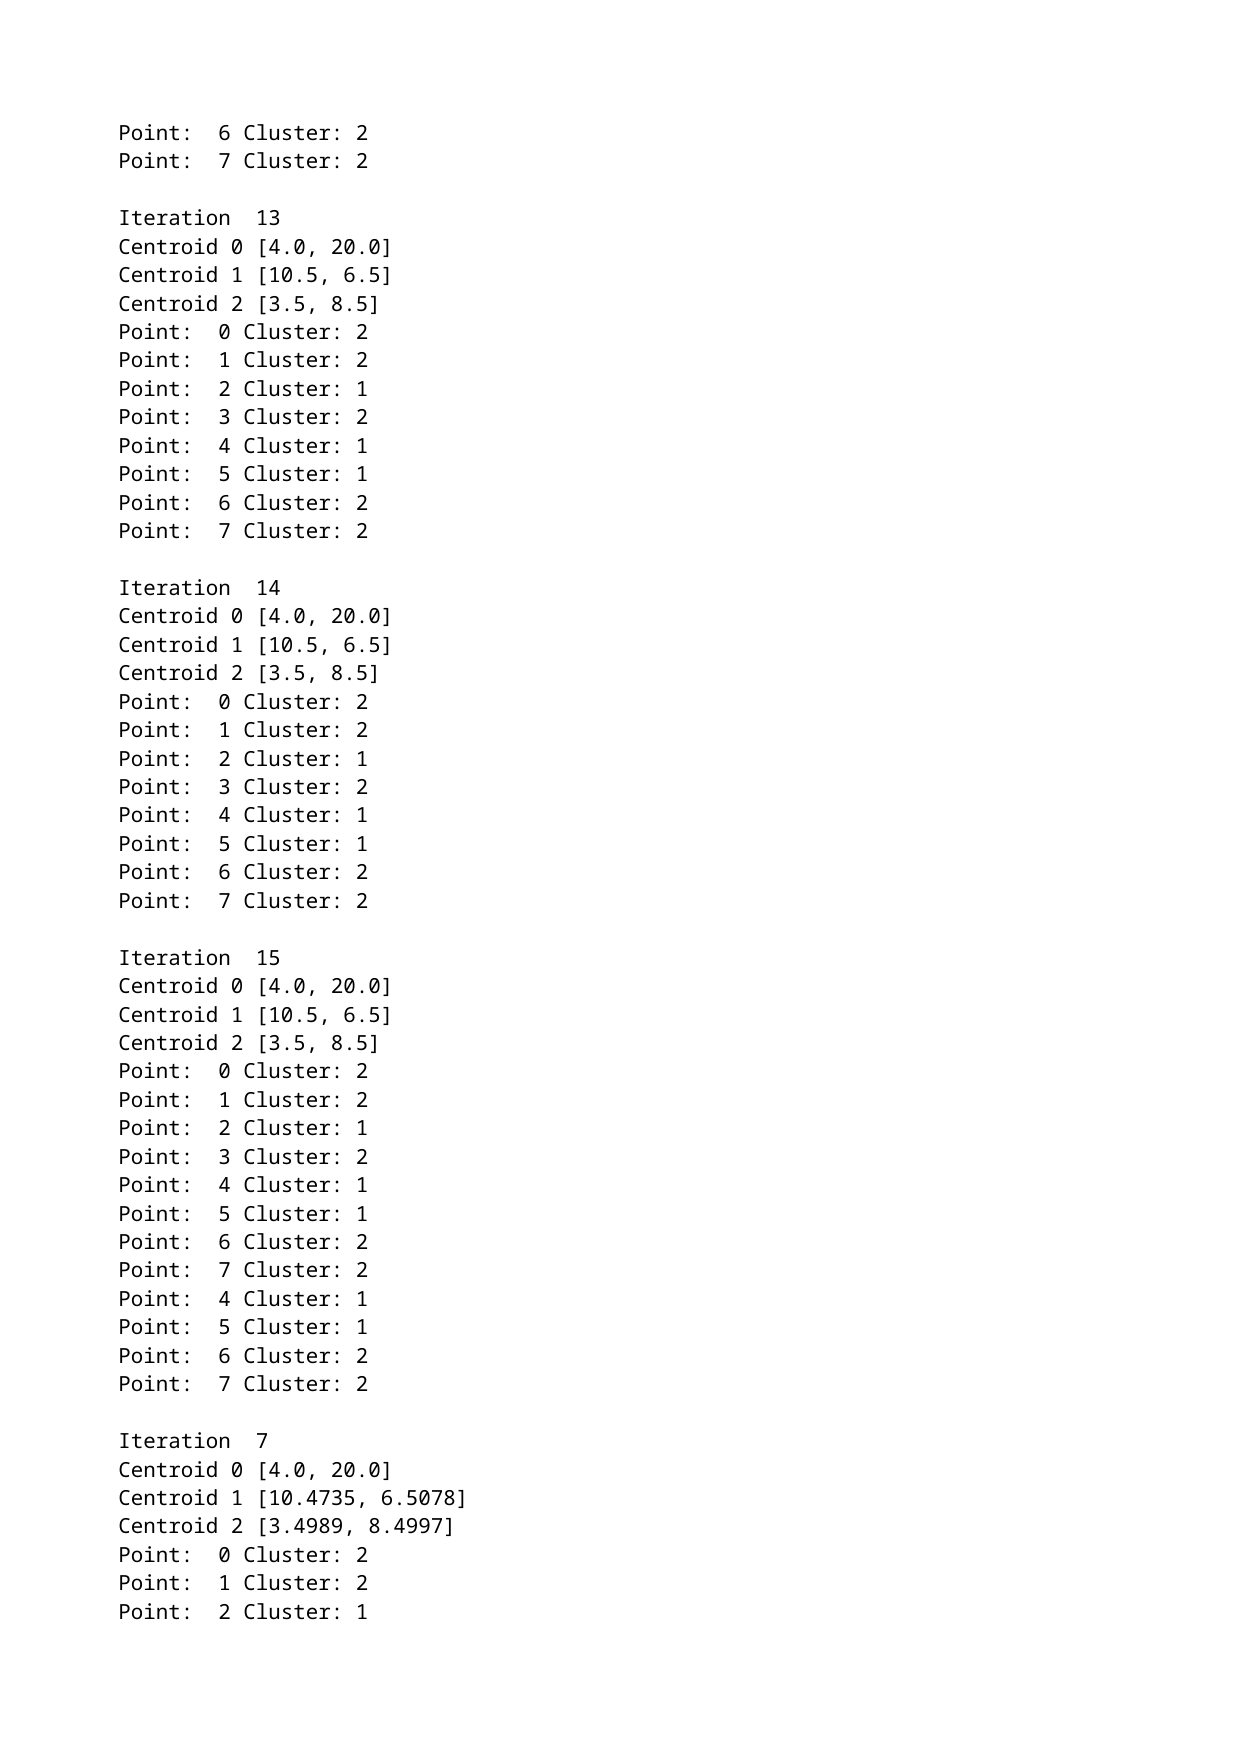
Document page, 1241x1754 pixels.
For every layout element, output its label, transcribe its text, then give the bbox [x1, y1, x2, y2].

text Centroid 1 [10.5, 6.5] [118, 260, 1122, 289]
text Point: 3 Cluster: 2 [118, 402, 1122, 431]
text Point: 6 Cluster: 2 [118, 1227, 1122, 1256]
text Centroid 2 [3.5, 8.5] [118, 1028, 1122, 1057]
text Centroid 1 [10.5, 6.5] [118, 1000, 1122, 1028]
text Point: 4 Cluster: 1 [118, 431, 1122, 459]
text Point: 4 Cluster: 1 [118, 801, 1122, 829]
text Iteration 13 [118, 203, 1122, 232]
text Centroid 0 [4.0, 20.0] [118, 1455, 1122, 1483]
text Point: 4 Cluster: 1 [118, 1284, 1122, 1312]
text Point: 4 Cluster: 1 [118, 1170, 1122, 1199]
text Iteration 7 [118, 1426, 1122, 1455]
text Point: 1 Cluster: 2 [118, 1085, 1122, 1113]
text Point: 7 Cluster: 2 [118, 886, 1122, 914]
text Centroid 2 [3.5, 8.5] [118, 289, 1122, 317]
text Point: 7 Cluster: 2 [118, 147, 1122, 175]
text Point: 2 Cluster: 1 [118, 744, 1122, 772]
text Point: 0 Cluster: 2 [118, 1057, 1122, 1085]
text Centroid 0 [4.0, 20.0] [118, 971, 1122, 1000]
text Point: 3 Cluster: 2 [118, 772, 1122, 801]
text Point: 1 Cluster: 2 [118, 346, 1122, 374]
text Point: 2 Cluster: 1 [118, 1597, 1122, 1625]
text Centroid 2 [3.4989, 8.4997] [118, 1512, 1122, 1540]
text Point: 6 Cluster: 2 [118, 857, 1122, 886]
text Point: 1 Cluster: 2 [118, 1568, 1122, 1597]
text Point: 0 Cluster: 2 [118, 317, 1122, 346]
text Centroid 0 [4.0, 20.0] [118, 232, 1122, 260]
text Point: 5 Cluster: 1 [118, 459, 1122, 488]
text Point: 5 Cluster: 1 [118, 829, 1122, 857]
text Point: 2 Cluster: 1 [118, 374, 1122, 402]
text Centroid 1 [10.4735, 6.5078] [118, 1483, 1122, 1512]
text Centroid 0 [4.0, 20.0] [118, 602, 1122, 630]
text Point: 0 Cluster: 2 [118, 1540, 1122, 1568]
text Iteration 14 [118, 573, 1122, 602]
text Point: 7 Cluster: 2 [118, 1369, 1122, 1398]
text Point: 6 Cluster: 2 [118, 488, 1122, 516]
text Point: 0 Cluster: 2 [118, 687, 1122, 715]
text Centroid 1 [10.5, 6.5] [118, 630, 1122, 658]
text Point: 2 Cluster: 1 [118, 1113, 1122, 1142]
text Point: 7 Cluster: 2 [118, 1256, 1122, 1284]
text Point: 1 Cluster: 2 [118, 715, 1122, 744]
text Point: 5 Cluster: 1 [118, 1312, 1122, 1341]
text Point: 3 Cluster: 2 [118, 1142, 1122, 1170]
text Point: 7 Cluster: 2 [118, 516, 1122, 545]
text Point: 6 Cluster: 2 [118, 1341, 1122, 1369]
text Iteration 15 [118, 943, 1122, 971]
text Point: 6 Cluster: 2 [118, 118, 1122, 147]
text Point: 5 Cluster: 1 [118, 1199, 1122, 1227]
text Centroid 2 [3.5, 8.5] [118, 658, 1122, 687]
